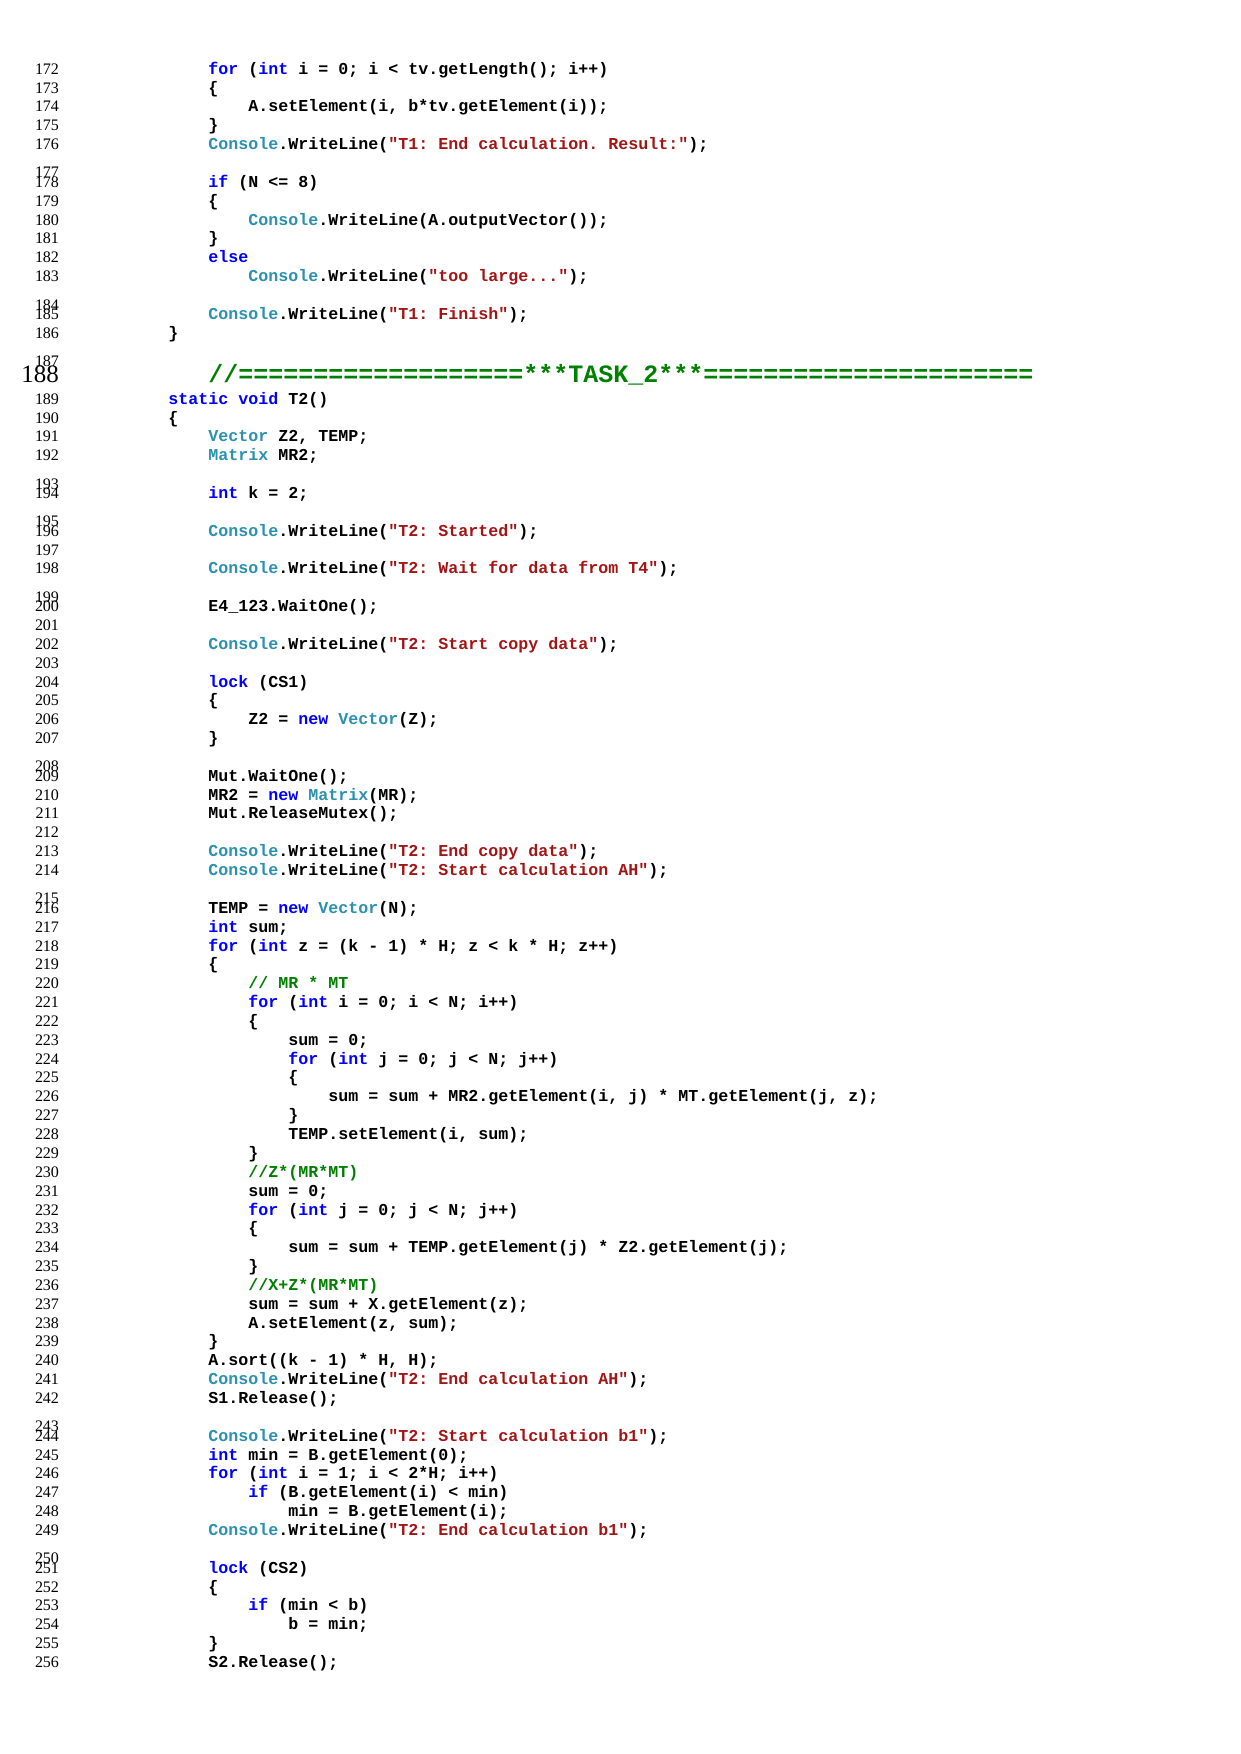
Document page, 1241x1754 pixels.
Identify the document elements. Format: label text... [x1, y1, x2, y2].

text Console.WriteLine("T2: Start calculation AH"); [88, 862, 1165, 881]
text else [88, 249, 1165, 268]
text A.setElement(i, b*tv.getElement(i)); [88, 98, 1165, 117]
text Console.WriteLine("T2: End calculation b1"); [88, 1522, 1165, 1540]
text int min = B.getElement(0); [88, 1446, 1165, 1465]
text S2.Release(); [88, 1653, 1165, 1672]
text for (int j = 0; j < N; j++) [88, 1201, 1165, 1220]
text // MR * MT [88, 975, 1165, 994]
text } [88, 1258, 1165, 1276]
text sum = sum + X.getElement(z); [88, 1295, 1165, 1314]
text for (int j = 0; j < N; j++) [88, 1050, 1165, 1069]
text } [88, 1107, 1165, 1126]
text b = min; [88, 1616, 1165, 1635]
text { [88, 1069, 1165, 1088]
text sum = 0; [88, 1031, 1165, 1050]
text if (B.getElement(i) < min) [88, 1484, 1165, 1503]
text int k = 2; [88, 484, 1165, 503]
text } [88, 117, 1165, 136]
text for (int i = 0; i < tv.getLength(); i++) [88, 60, 1165, 79]
text A.sort((k - 1) * H, H); [88, 1352, 1165, 1371]
text if (N <= 8) [88, 173, 1165, 192]
text { [88, 1578, 1165, 1597]
text min = B.getElement(i); [88, 1503, 1165, 1522]
text lock (CS2) [88, 1559, 1165, 1578]
text //X+Z*(MR*MT) [88, 1276, 1165, 1295]
text int sum; [88, 918, 1165, 937]
text for (int i = 0; i < N; i++) [88, 994, 1165, 1012]
text Console.WriteLine("T1: Finish"); [88, 305, 1165, 324]
text { [88, 409, 1165, 428]
text Console.WriteLine("T2: Wait for data from T4"); [88, 560, 1165, 579]
text A.setElement(z, sum); [88, 1314, 1165, 1333]
text S1.Release(); [88, 1389, 1165, 1408]
text { [88, 692, 1165, 711]
text { [88, 956, 1165, 975]
text MR2 = new Matrix(MR); [88, 786, 1165, 805]
text Console.WriteLine("T1: End calculation. Result:"); [88, 136, 1165, 154]
text sum = 0; [88, 1182, 1165, 1201]
text TEMP = new Vector(N); [88, 899, 1165, 918]
text E4_123.WaitOne(); [88, 598, 1165, 617]
text lock (CS1) [88, 673, 1165, 692]
text TEMP.setElement(i, sum); [88, 1126, 1165, 1144]
text Mut.ReleaseMutex(); [88, 805, 1165, 824]
text Console.WriteLine("too large..."); [88, 268, 1165, 287]
text Console.WriteLine("T2: Start copy data"); [88, 635, 1165, 654]
text sum = sum + TEMP.getElement(j) * Z2.getElement(j); [88, 1239, 1165, 1258]
text Console.WriteLine(A.outputVector()); [88, 211, 1165, 230]
text for (int z = (k - 1) * H; z < k * H; z++) [88, 937, 1165, 956]
text } [88, 230, 1165, 249]
text Z2 = new Vector(Z); [88, 711, 1165, 730]
text sum = sum + MR2.getElement(i, j) * MT.getElement(j, z); [88, 1088, 1165, 1107]
text Console.WriteLine("T2: End copy data"); [88, 843, 1165, 862]
text Console.WriteLine("T2: End calculation AH"); [88, 1371, 1165, 1389]
text if (min < b) [88, 1597, 1165, 1616]
text } [88, 1635, 1165, 1653]
text Mut.WaitOne(); [88, 767, 1165, 786]
text { [88, 79, 1165, 98]
text //===================***TASK_2***====================== [88, 362, 1165, 390]
text for (int i = 1; i < 2*H; i++) [88, 1465, 1165, 1484]
text Console.WriteLine("T2: Start calculation b1"); [88, 1427, 1165, 1446]
text { [88, 1220, 1165, 1239]
text Vector Z2, TEMP; [88, 428, 1165, 447]
text } [88, 1333, 1165, 1352]
text static void T2() [88, 390, 1165, 409]
text } [88, 324, 1165, 343]
text Console.WriteLine("T2: Started"); [88, 522, 1165, 541]
text //Z*(MR*MT) [88, 1163, 1165, 1182]
text { [88, 1012, 1165, 1031]
text } [88, 1144, 1165, 1163]
text Matrix MR2; [88, 447, 1165, 466]
text } [88, 730, 1165, 748]
text { [88, 192, 1165, 211]
